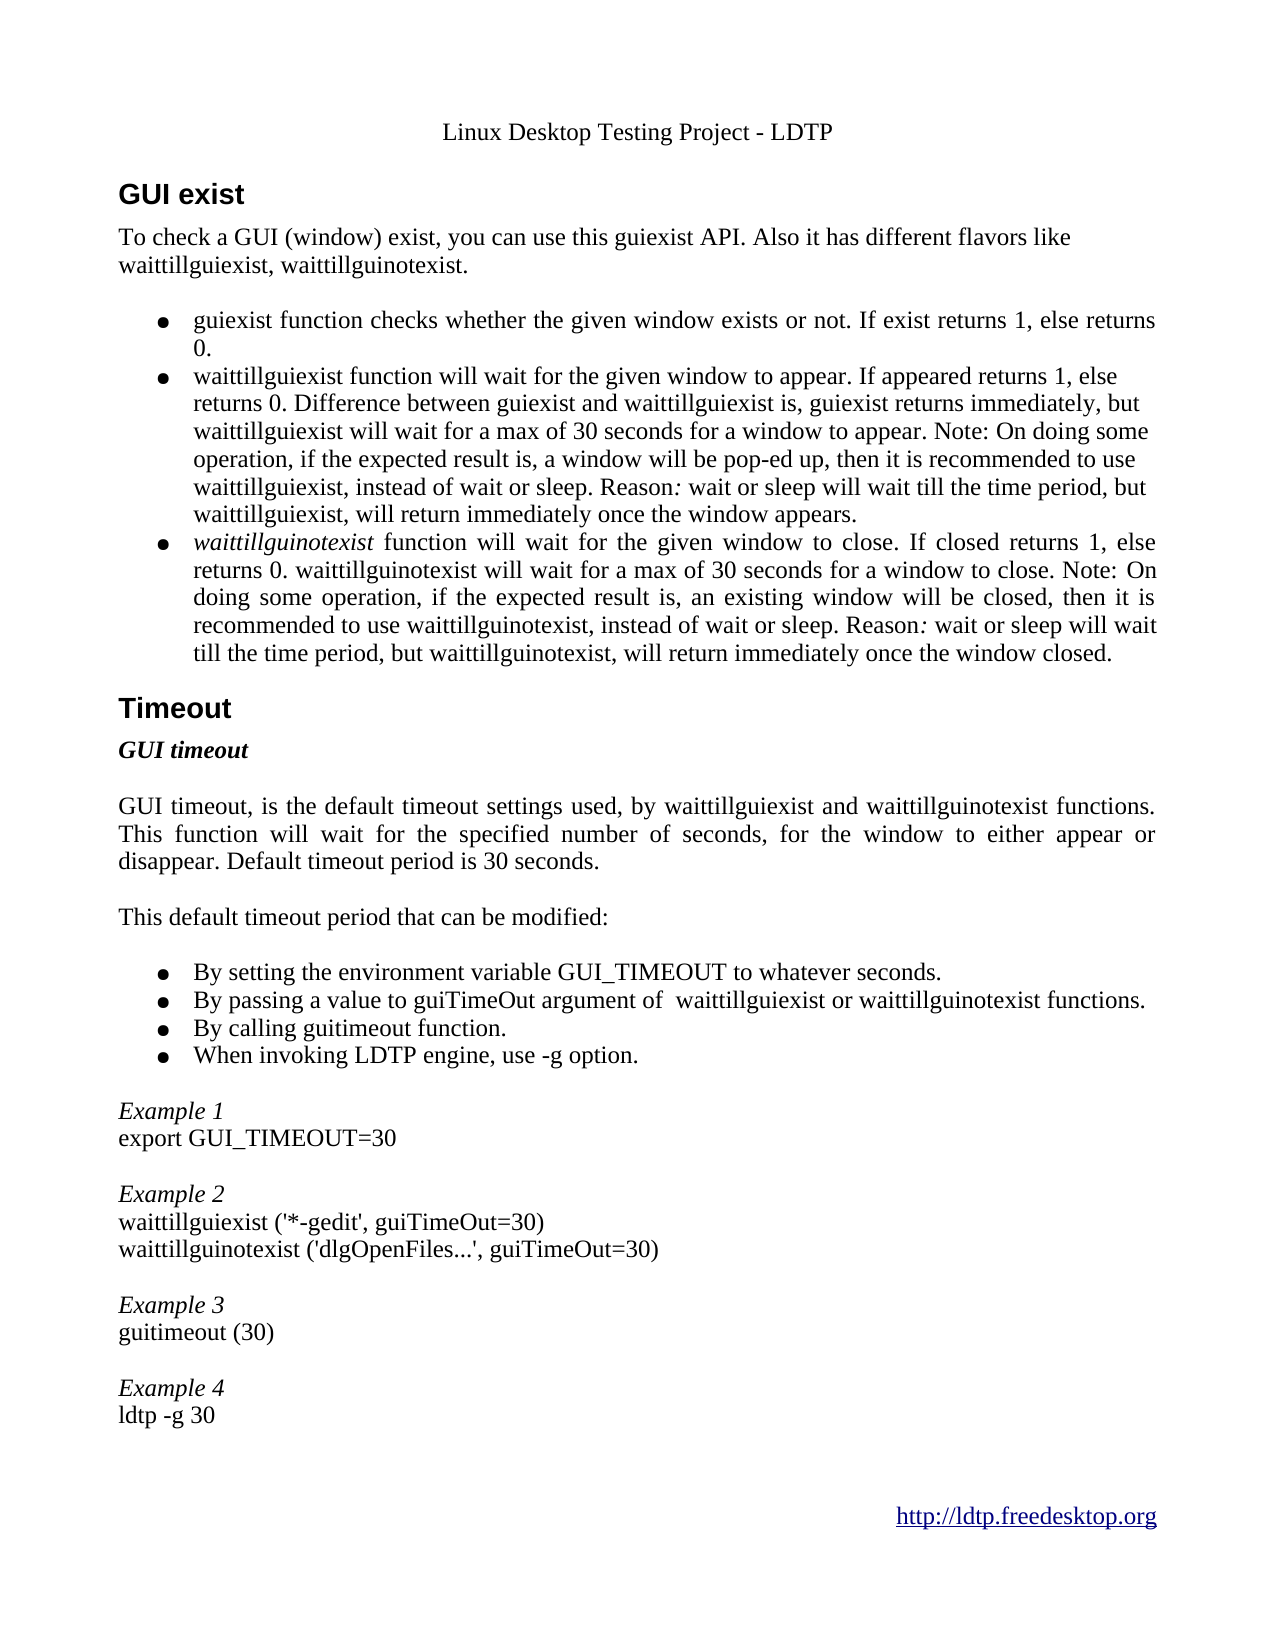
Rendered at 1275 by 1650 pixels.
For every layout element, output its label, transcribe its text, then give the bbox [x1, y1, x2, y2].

text GUI timeout, is the default timeout settings used, by waittillguiexist and waittillguinotexist functions. This function will wait for the specified number of seconds, for the window to either appear or disappear. Default timeout period is 30 seconds. [118, 792, 1157, 875]
list waittillguinotexist function will wait for the given window to close. If closed returns 1, else returns 0. waittillguinotexist will wait for a max of 30 seconds for a window to close. Note: On doing some operation, if the expected result is, an existing window will be closed, then it is recommended to use waittillguinotexist, instead of wait or sleep. Reason: wait or sleep will wait till the time period, but waittillguinotexist, will return immediately once the window closed. [156, 528, 1157, 667]
list When invoking LDTP engine, use -g option. [156, 1041, 1157, 1069]
text export GUI_TIMEOUT=30 [118, 1124, 1157, 1152]
text waittillguinotexist ('dlgOpenFiles...', guiTimeOut=30) [118, 1235, 1157, 1263]
text Example 2 [118, 1180, 1157, 1208]
text waittillguiexist ('*-gedit', guiTimeOut=30) [118, 1208, 1157, 1235]
list By calling guitimeout function. [156, 1014, 1157, 1041]
text Example 4 [118, 1374, 1157, 1402]
text GUI timeout [118, 737, 1157, 764]
text Example 3 [118, 1291, 1157, 1318]
subtitle Timeout [118, 692, 1157, 724]
list By passing a value to guiTimeOut argument of waittillguiexist or waittillguinotexist functions. [156, 986, 1157, 1014]
subtitle GUI exist [118, 178, 1157, 211]
text This default timeout period that can be modified: [118, 903, 1157, 931]
text To check a GUI (window) exist, you can use this guiexist API. Also it has different flavors like waittillguiexist, waittillguinotexist. [118, 223, 1157, 279]
list guiexist function checks whether the given window exists or not. If exist returns 1, else returns 0. [156, 306, 1157, 362]
list By setting the environment variable GUI_TIMEOUT to whatever seconds. [156, 958, 1157, 986]
text guitimeout (30) [118, 1318, 1157, 1346]
text Example 1 [118, 1097, 1157, 1124]
text ldtp -g 30 [118, 1402, 1157, 1429]
list waittillguiexist function will wait for the given window to appear. If appeared returns 1, else returns 0. Difference between guiexist and waittillguiexist is, guiexist returns immediately, but waittillguiexist will wait for a max of 30 seconds for a window to appear. Note: On doing some operation, if the expected result is, a window will be pop-ed up, then it is recommended to use waittillguiexist, instead of wait or sleep. Reason: wait or sleep will wait till the time period, but waittillguiexist, will return immediately once the window appears. [156, 362, 1157, 528]
